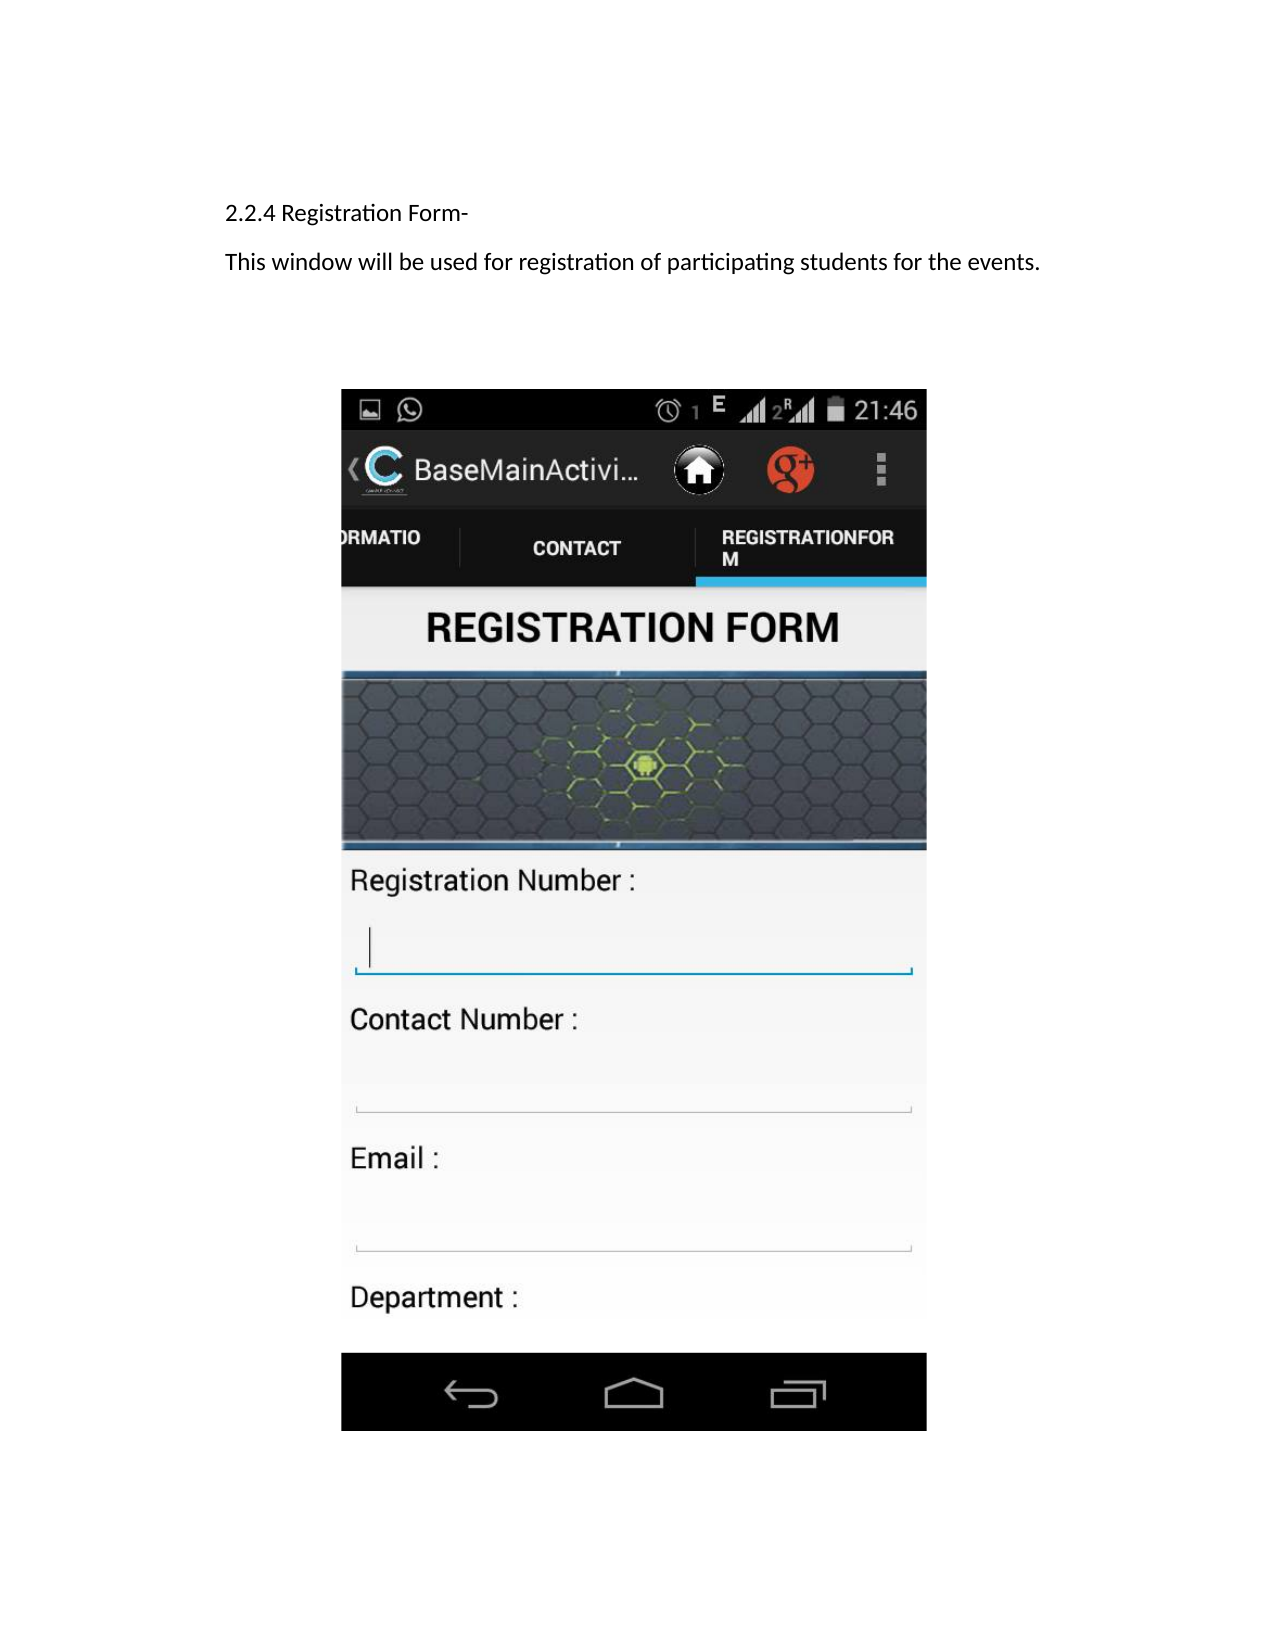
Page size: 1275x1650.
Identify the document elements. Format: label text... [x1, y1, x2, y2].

list This window will be used for registration of participating students for the events. [225, 246, 1125, 277]
list 2.2.4 Registration Form- [225, 197, 1125, 227]
picture [341, 389, 927, 1431]
